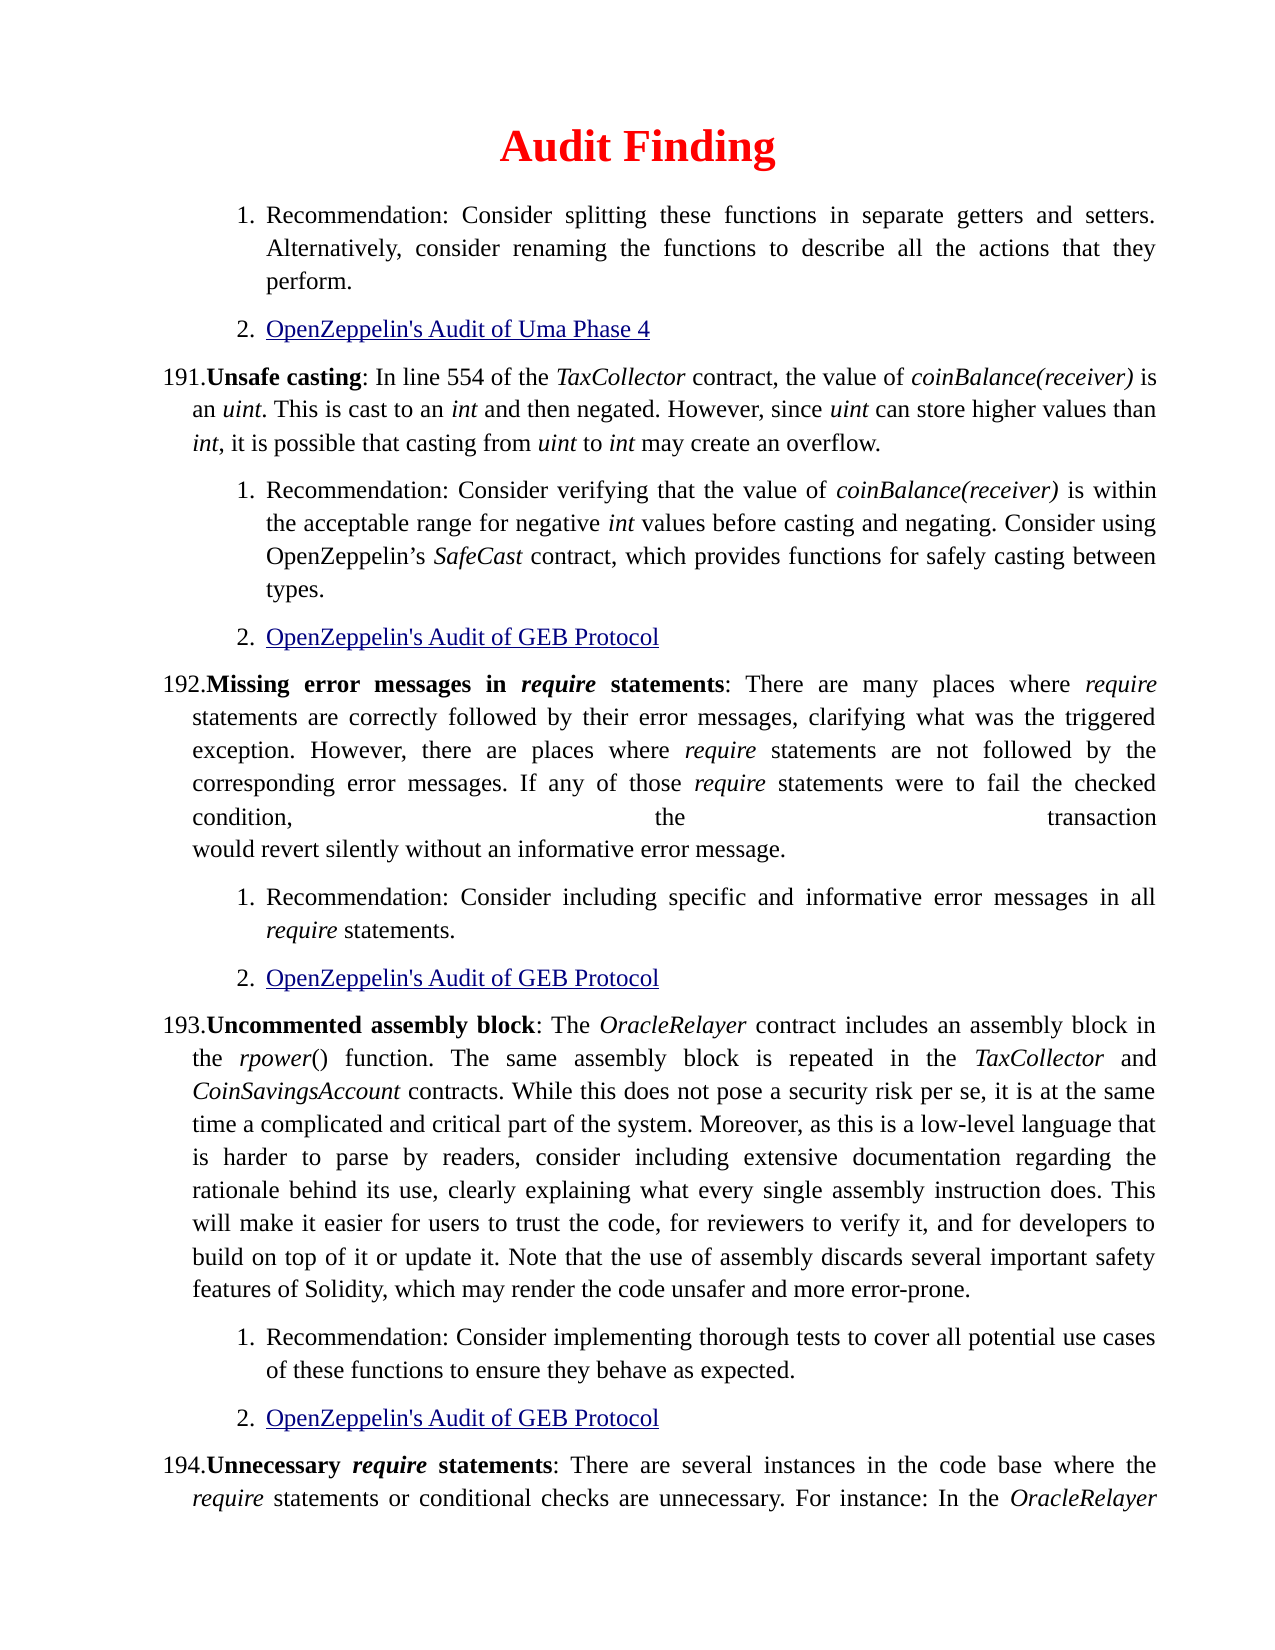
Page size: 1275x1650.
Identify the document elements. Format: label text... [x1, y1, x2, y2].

list OpenZeppelin's Audit of GEB Protocol [236, 963, 1157, 992]
list OpenZeppelin's Audit of Uma Phase 4 [236, 314, 1157, 343]
list Recommendation: Consider verifying that the value of coinBalance(receiver) is within the acceptable range for negative int values before casting and negating. Consider using OpenZeppelin’s SafeCast contract, which provides functions for safely casting between types. [236, 475, 1157, 603]
list Unnecessary require statements: There are several instances in the code base where the require statements or conditional checks are unnecessary. For instance: In the OracleRelayer [162, 1450, 1157, 1512]
list Unsafe casting: In line 554 of the TaxCollector contract, the value of coinBalance(receiver) is an uint. This is cast to an int and then negated. However, since uint can store higher values than int, it is possible that casting from uint to int may create an overflow. [162, 362, 1157, 456]
list Missing error messages in require statements: There are many places where require statements are correctly followed by their error messages, clarifying what was the triggered exception. However, there are places where require statements are not followed by the corresponding error messages. If any of those require statements were to fail the checked condition, the transaction would revert silently without an informative error message. [162, 669, 1157, 863]
list OpenZeppelin's Audit of GEB Protocol [236, 622, 1157, 651]
list Uncommented assembly block: The OracleRelayer contract includes an assembly block in the rpower() function. The same assembly block is repeated in the TaxCollector and CoinSavingsAccount contracts. While this does not pose a security risk per se, it is at the same time a complicated and critical part of the system. Moreover, as this is a low-level language that is harder to parse by readers, consider including extensive documentation regarding the rationale behind its use, clearly explaining what every single assembly instruction does. This will make it easier for users to trust the code, for reviewers to verify it, and for developers to build on top of it or update it. Note that the use of assembly discards several important safety features of Solidity, which may render the code unsafer and more error-prone. [162, 1010, 1157, 1303]
list Recommendation: Consider implementing thorough tests to cover all potential use cases of these functions to ensure they behave as expected. [236, 1322, 1157, 1384]
list Recommendation: Consider including specific and informative error messages in all require statements. [236, 882, 1157, 944]
list Recommendation: Consider splitting these functions in separate getters and setters. Alternatively, consider renaming the functions to describe all the actions that they perform. [236, 200, 1157, 295]
list OpenZeppelin's Audit of GEB Protocol [236, 1403, 1157, 1432]
